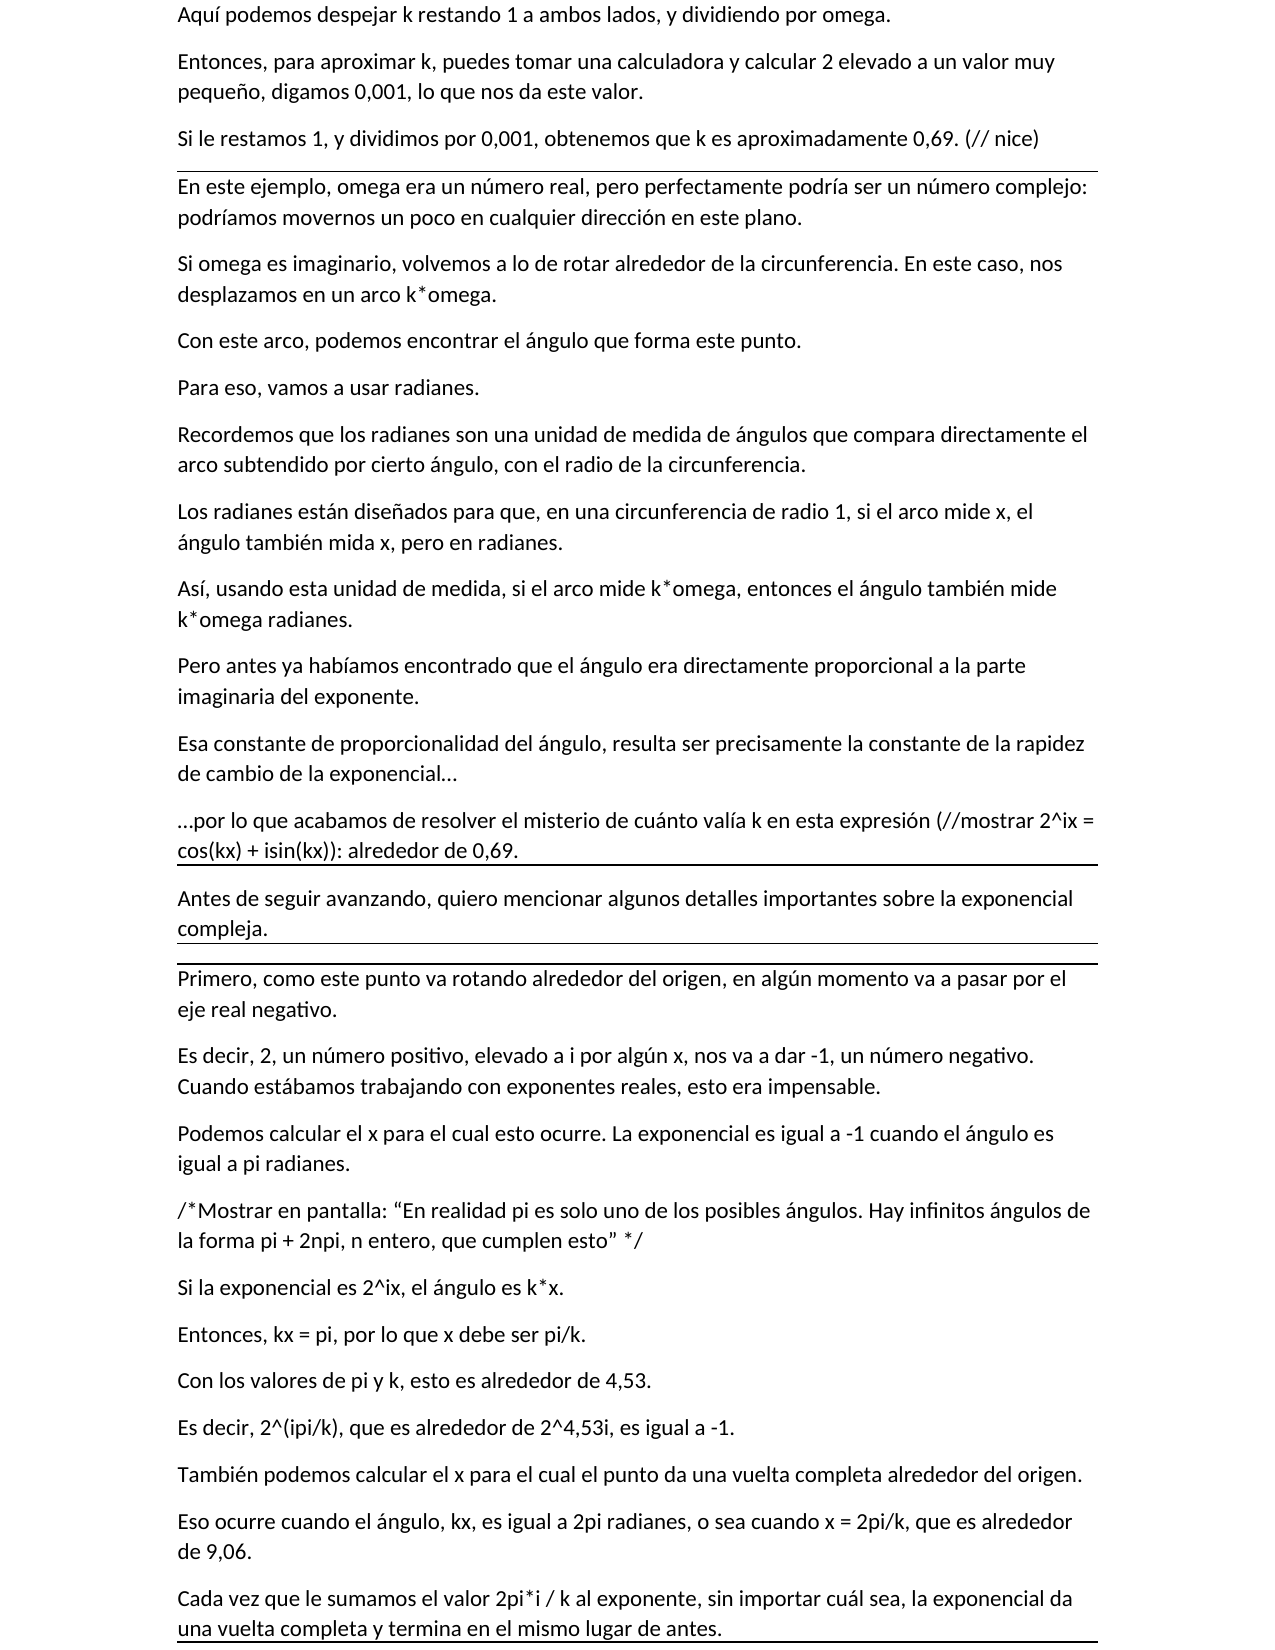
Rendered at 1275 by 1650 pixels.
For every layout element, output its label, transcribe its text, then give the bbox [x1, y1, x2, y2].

text /*Mostrar en pantalla: “En realidad pi es solo uno de los posibles ángulos. Hay infinitos ángulos de la forma pi + 2npi, n entero, que cumplen esto” */ [177, 1194, 1098, 1254]
text En este ejemplo, omega era un número real, pero perfectamente podría ser un número complejo: podríamos movernos un poco en cualquier dirección en este plano. [177, 172, 1098, 231]
text Antes de seguir avanzando, quiero mencionar algunos detalles importantes sobre la exponencial compleja. [177, 884, 1098, 943]
text Podemos calcular el x para el cual esto ocurre. La exponencial es igual a -1 cuando el ángulo es igual a pi radianes. [177, 1117, 1098, 1177]
text Aquí podemos despejar k restando 1 a ambos lados, y dividiendo por omega. [177, 0, 1098, 28]
text Es decir, 2, un número positivo, elevado a i por algún x, nos va a dar -1, un número negativo. Cuando estábamos trabajando con exponentes reales, esto era impensable. [177, 1040, 1098, 1100]
text Para eso, vamos a usar radianes. [177, 372, 1098, 401]
text …por lo que acabamos de resolver el misterio de cuánto valía k en esta expresión (//mostrar 2^ix = cos(kx) + isin(kx)): alrededor de 0,69. [177, 804, 1098, 864]
text Primero, como este punto va rotando alrededor del origen, en algún momento va a pasar por el eje real negativo. [177, 965, 1098, 1023]
text Cada vez que le sumamos el valor 2pi*i / k al exponente, sin importar cuál sea, la exponencial da una vuelta completa y termina en el mismo lugar de antes. [177, 1583, 1098, 1641]
text Es decir, 2^(ipi/k), que es alrededor de 2^4,53i, es igual a -1. [177, 1412, 1098, 1442]
text Eso ocurre cuando el ángulo, kx, es igual a 2pi radianes, o sea cuando x = 2pi/k, que es alrededor de 9,06. [177, 1506, 1098, 1566]
text Recordemos que los radianes son una unidad de medida de ángulos que compara directamente el arco subtendido por cierto ángulo, con el radio de la circunferencia. [177, 419, 1098, 478]
text Si le restamos 1, y dividimos por 0,001, obtenemos que k es aproximadamente 0,69. (// nice) [177, 124, 1098, 152]
text Con los valores de pi y k, esto es alrededor de 4,53. [177, 1365, 1098, 1395]
text Si omega es imaginario, volvemos a lo de rotar alrededor de la circunferencia. En este caso, nos desplazamos en un arco k*omega. [177, 248, 1098, 308]
text Pero antes ya habíamos encontrado que el ángulo era directamente proporcional a la parte imaginaria del exponente. [177, 650, 1098, 710]
text También podemos calcular el x para el cual el punto da una vuelta completa alrededor del origen. [177, 1459, 1098, 1488]
text Así, usando esta unidad de medida, si el arco mide k*omega, entonces el ángulo también mide k*omega radianes. [177, 573, 1098, 633]
text Entonces, kx = pi, por lo que x debe ser pi/k. [177, 1318, 1098, 1348]
text Si la exponencial es 2^ix, el ángulo es k*x. [177, 1271, 1098, 1301]
text Con este arco, podemos encontrar el ángulo que forma este punto. [177, 325, 1098, 354]
text Esa constante de proporcionalidad del ángulo, resulta ser precisamente la constante de la rapidez de cambio de la exponencial… [177, 727, 1098, 787]
text Entonces, para aproximar k, puedes tomar una calculadora y calcular 2 elevado a un valor muy pequeño, digamos 0,001, lo que nos da este valor. [177, 47, 1098, 105]
text Los radianes están diseñados para que, en una circunferencia de radio 1, si el arco mide x, el ángulo también mida x, pero en radianes. [177, 496, 1098, 556]
